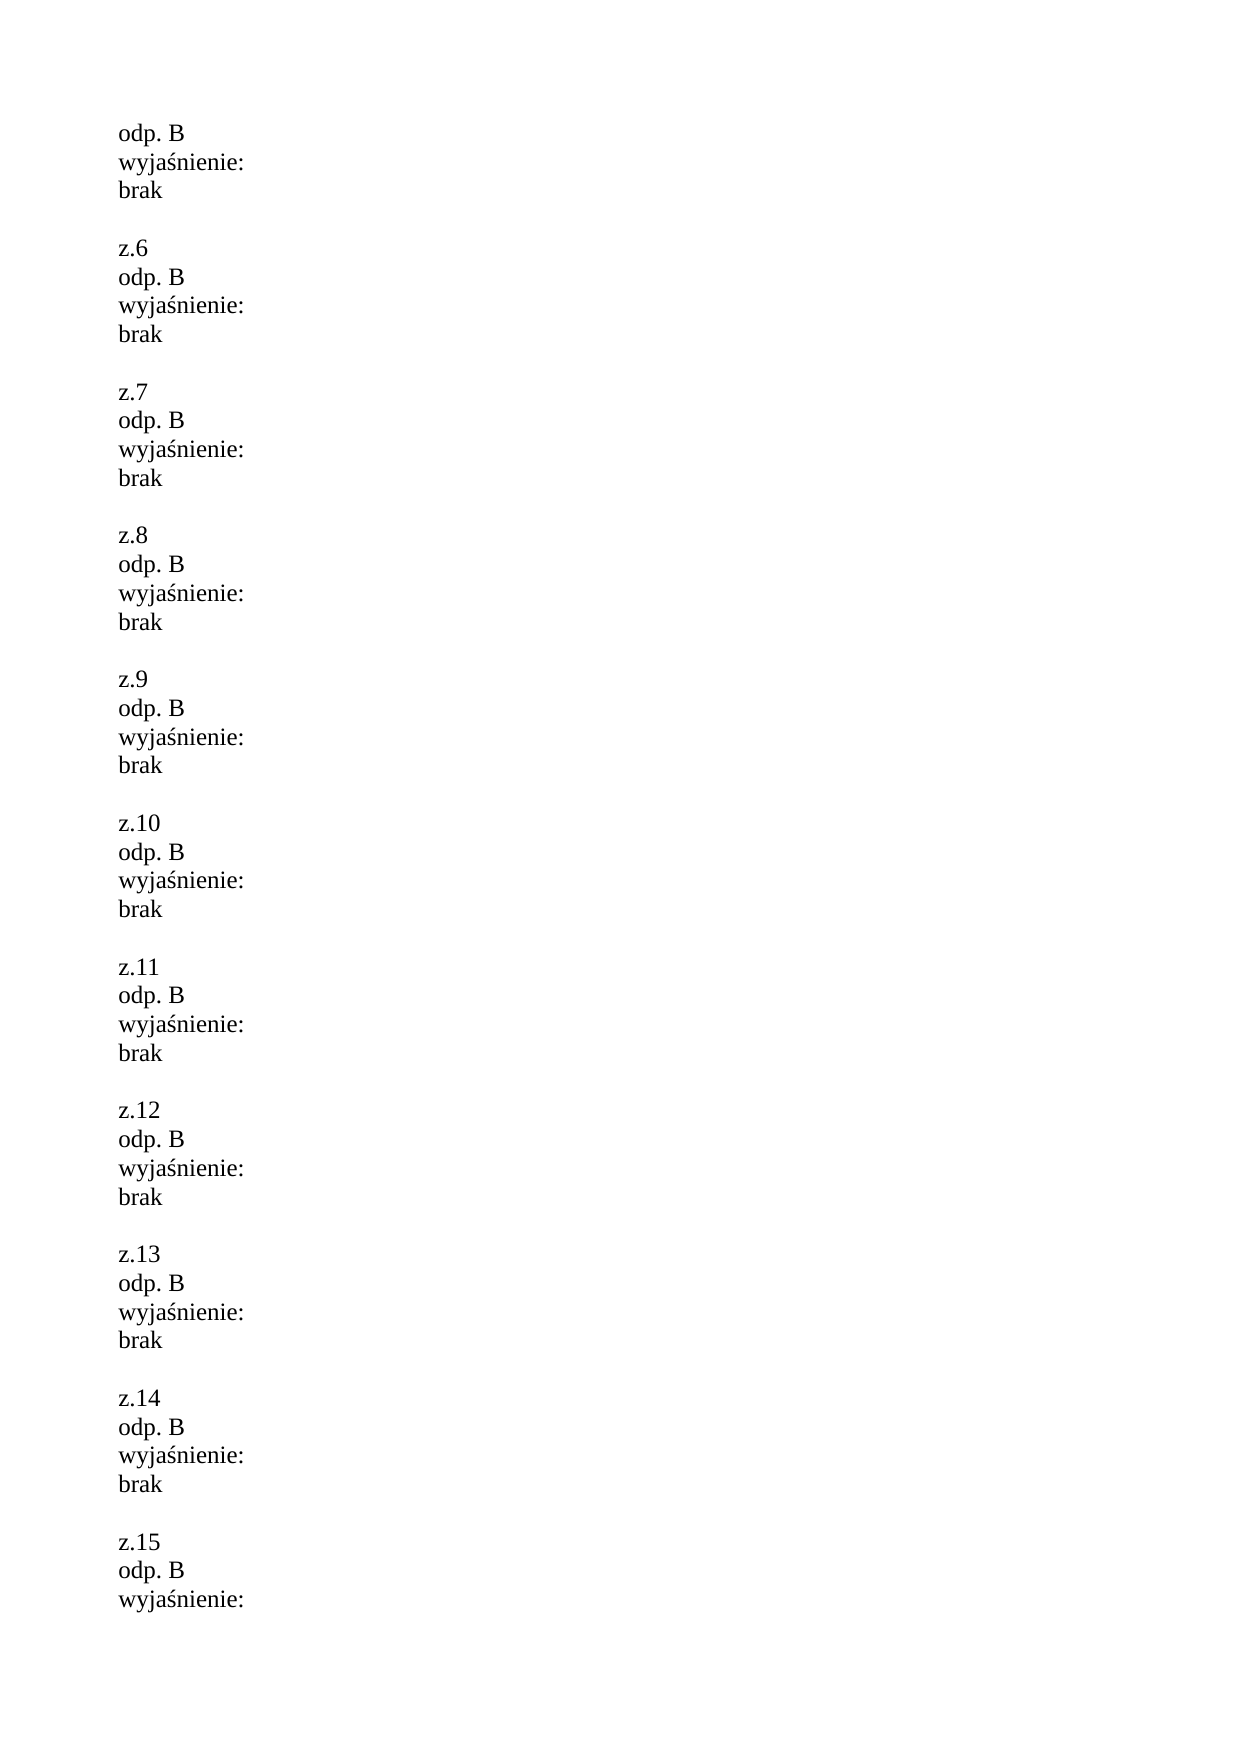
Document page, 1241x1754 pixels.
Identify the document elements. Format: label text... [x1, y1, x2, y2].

text wyjaśnienie: [118, 1441, 1122, 1469]
text wyjaśnienie: [118, 291, 1122, 319]
text odp. B [118, 406, 1122, 434]
text wyjaśnienie: [118, 147, 1122, 176]
text z.14 [118, 1383, 1122, 1412]
text odp. B [118, 1556, 1122, 1584]
text brak [118, 607, 1122, 636]
text odp. B [118, 549, 1122, 578]
text z.7 [118, 377, 1122, 406]
text odp. B [118, 693, 1122, 722]
text odp. B [118, 837, 1122, 866]
text odp. B [118, 118, 1122, 147]
text z.13 [118, 1239, 1122, 1268]
text z.8 [118, 521, 1122, 549]
text z.15 [118, 1527, 1122, 1556]
text wyjaśnienie: [118, 1297, 1122, 1326]
text odp. B [118, 1412, 1122, 1441]
text wyjaśnienie: [118, 1009, 1122, 1038]
text z.10 [118, 808, 1122, 837]
text wyjaśnienie: [118, 578, 1122, 607]
text wyjaśnienie: [118, 1584, 1122, 1613]
text brak [118, 176, 1122, 204]
text brak [118, 1182, 1122, 1211]
text brak [118, 1038, 1122, 1067]
text odp. B [118, 262, 1122, 291]
text z.6 [118, 233, 1122, 262]
text odp. B [118, 1124, 1122, 1153]
text brak [118, 1326, 1122, 1354]
text z.12 [118, 1096, 1122, 1124]
text odp. B [118, 1268, 1122, 1297]
text brak [118, 463, 1122, 492]
text wyjaśnienie: [118, 1153, 1122, 1182]
text odp. B [118, 981, 1122, 1009]
text wyjaśnienie: [118, 866, 1122, 894]
text brak [118, 894, 1122, 923]
text brak [118, 1469, 1122, 1498]
text brak [118, 751, 1122, 779]
text wyjaśnienie: [118, 722, 1122, 751]
text wyjaśnienie: [118, 434, 1122, 463]
text brak [118, 319, 1122, 348]
text z.11 [118, 952, 1122, 981]
text z.9 [118, 664, 1122, 693]
